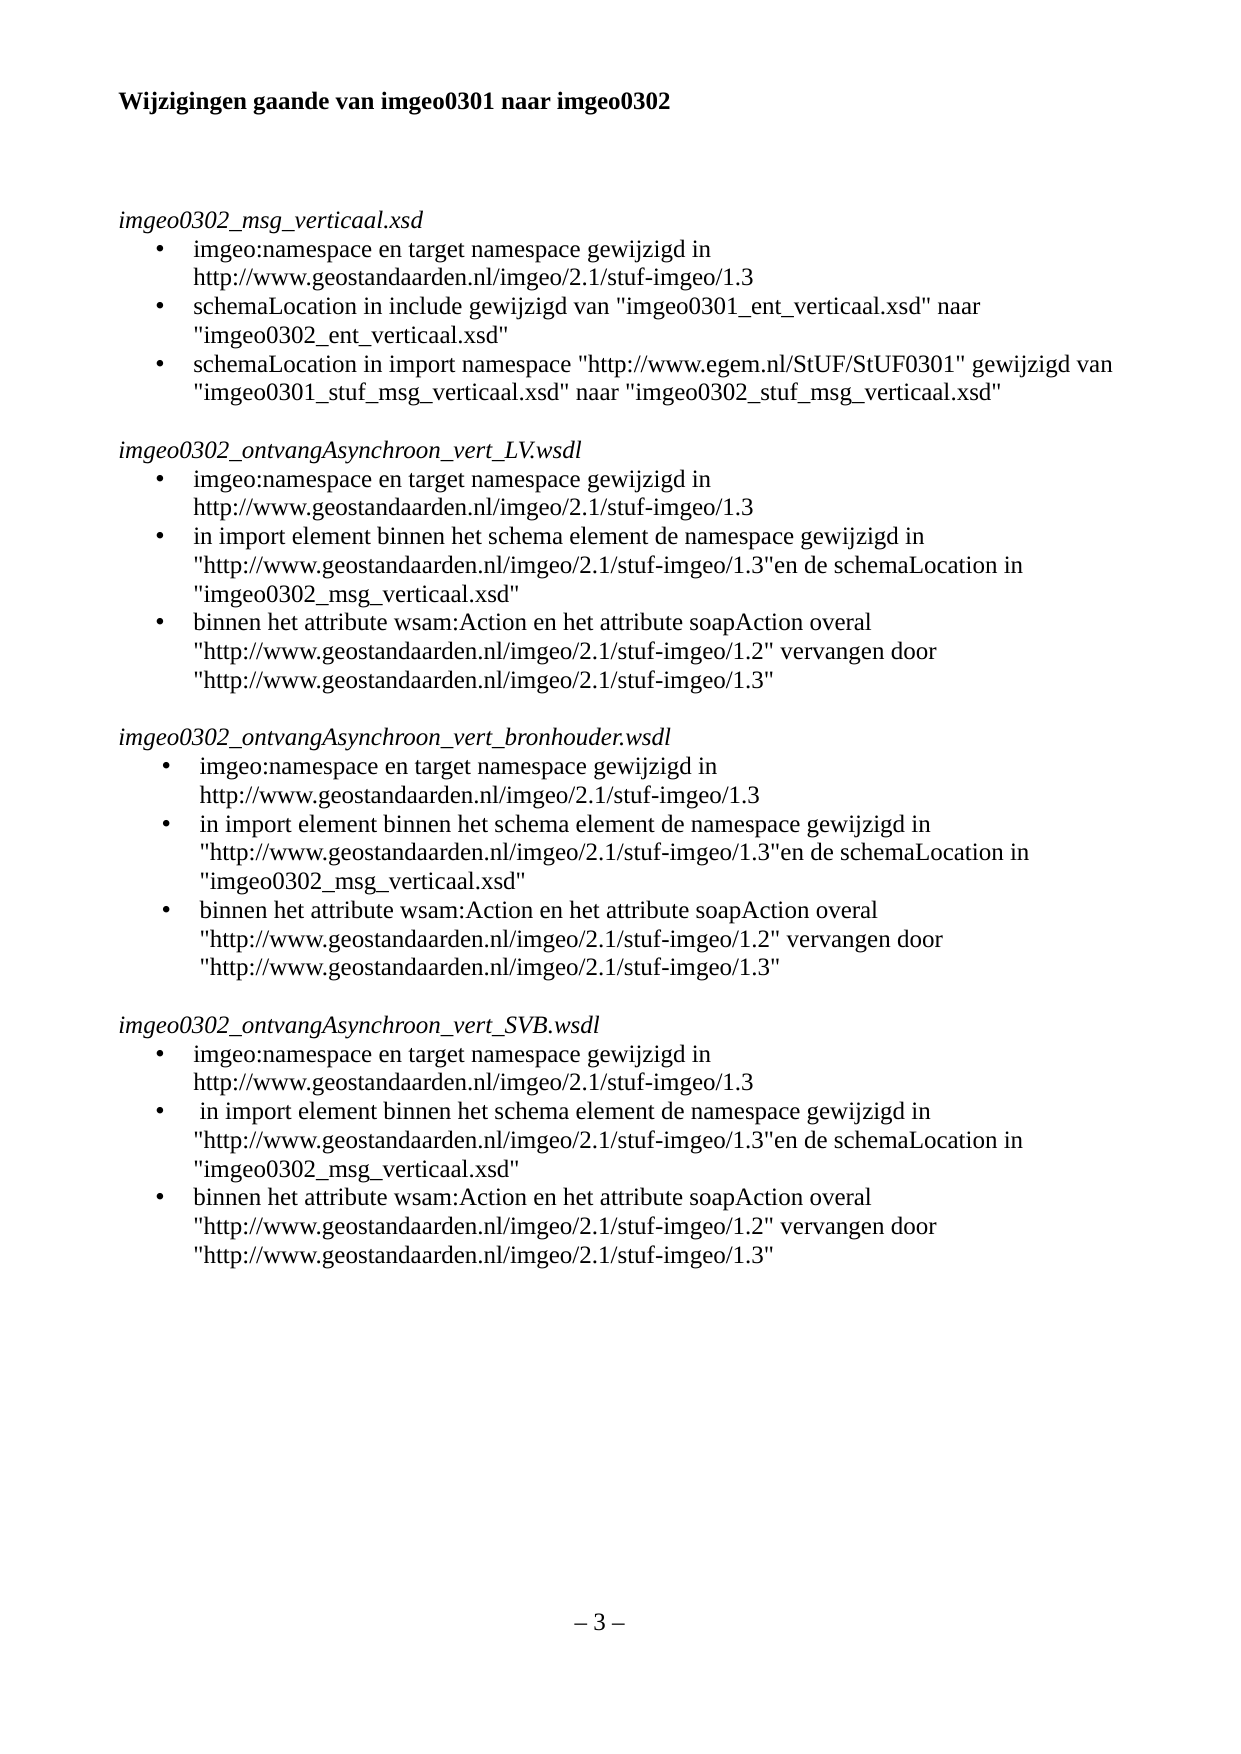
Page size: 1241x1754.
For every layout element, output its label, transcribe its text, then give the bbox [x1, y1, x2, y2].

list binnen het attribute wsam:Action en het attribute soapAction overal "http://www.geostandaarden.nl/imgeo/2.1/stuf-imgeo/1.2" vervangen door "http://www.geostandaarden.nl/imgeo/2.1/stuf-imgeo/1.3" [156, 1182, 1122, 1269]
list schemaLocation in import namespace "http://www.egem.nl/StUF/StUF0301" gewijzigd van "imgeo0301_stuf_msg_verticaal.xsd" naar "imgeo0302_stuf_msg_verticaal.xsd" [156, 349, 1122, 406]
text imgeo0302_ontvangAsynchroon_vert_bronhouder.wsdl [118, 722, 1122, 751]
list binnen het attribute wsam:Action en het attribute soapAction overal "http://www.geostandaarden.nl/imgeo/2.1/stuf-imgeo/1.2" vervangen door "http://www.geostandaarden.nl/imgeo/2.1/stuf-imgeo/1.3" [156, 607, 1122, 694]
text imgeo0302_ontvangAsynchroon_vert_SVB.wsdl [118, 1010, 1122, 1039]
list in import element binnen het schema element de namespace gewijzigd in "http://www.geostandaarden.nl/imgeo/2.1/stuf-imgeo/1.3"en de schemaLocation in "imgeo0302_msg_verticaal.xsd" [156, 521, 1122, 607]
list in import element binnen het schema element de namespace gewijzigd in "http://www.geostandaarden.nl/imgeo/2.1/stuf-imgeo/1.3"en de schemaLocation in "imgeo0302_msg_verticaal.xsd" [156, 1096, 1122, 1182]
text imgeo0302_msg_verticaal.xsd [118, 205, 1122, 234]
list imgeo:namespace en target namespace gewijzigd in http://www.geostandaarden.nl/imgeo/2.1/stuf-imgeo/1.3 [156, 464, 1122, 521]
list in import element binnen het schema element de namespace gewijzigd in "http://www.geostandaarden.nl/imgeo/2.1/stuf-imgeo/1.3"en de schemaLocation in "imgeo0302_msg_verticaal.xsd" [162, 809, 1122, 895]
list imgeo:namespace en target namespace gewijzigd in http://www.geostandaarden.nl/imgeo/2.1/stuf-imgeo/1.3 [156, 1039, 1122, 1096]
list binnen het attribute wsam:Action en het attribute soapAction overal "http://www.geostandaarden.nl/imgeo/2.1/stuf-imgeo/1.2" vervangen door "http://www.geostandaarden.nl/imgeo/2.1/stuf-imgeo/1.3" [162, 895, 1122, 981]
list schemaLocation in include gewijzigd van "imgeo0301_ent_verticaal.xsd" naar "imgeo0302_ent_verticaal.xsd" [156, 291, 1122, 349]
list imgeo:namespace en target namespace gewijzigd in http://www.geostandaarden.nl/imgeo/2.1/stuf-imgeo/1.3 [162, 751, 1122, 809]
text imgeo0302_ontvangAsynchroon_vert_LV.wsdl [118, 435, 1122, 464]
list imgeo:namespace en target namespace gewijzigd in http://www.geostandaarden.nl/imgeo/2.1/stuf-imgeo/1.3 [156, 234, 1122, 291]
